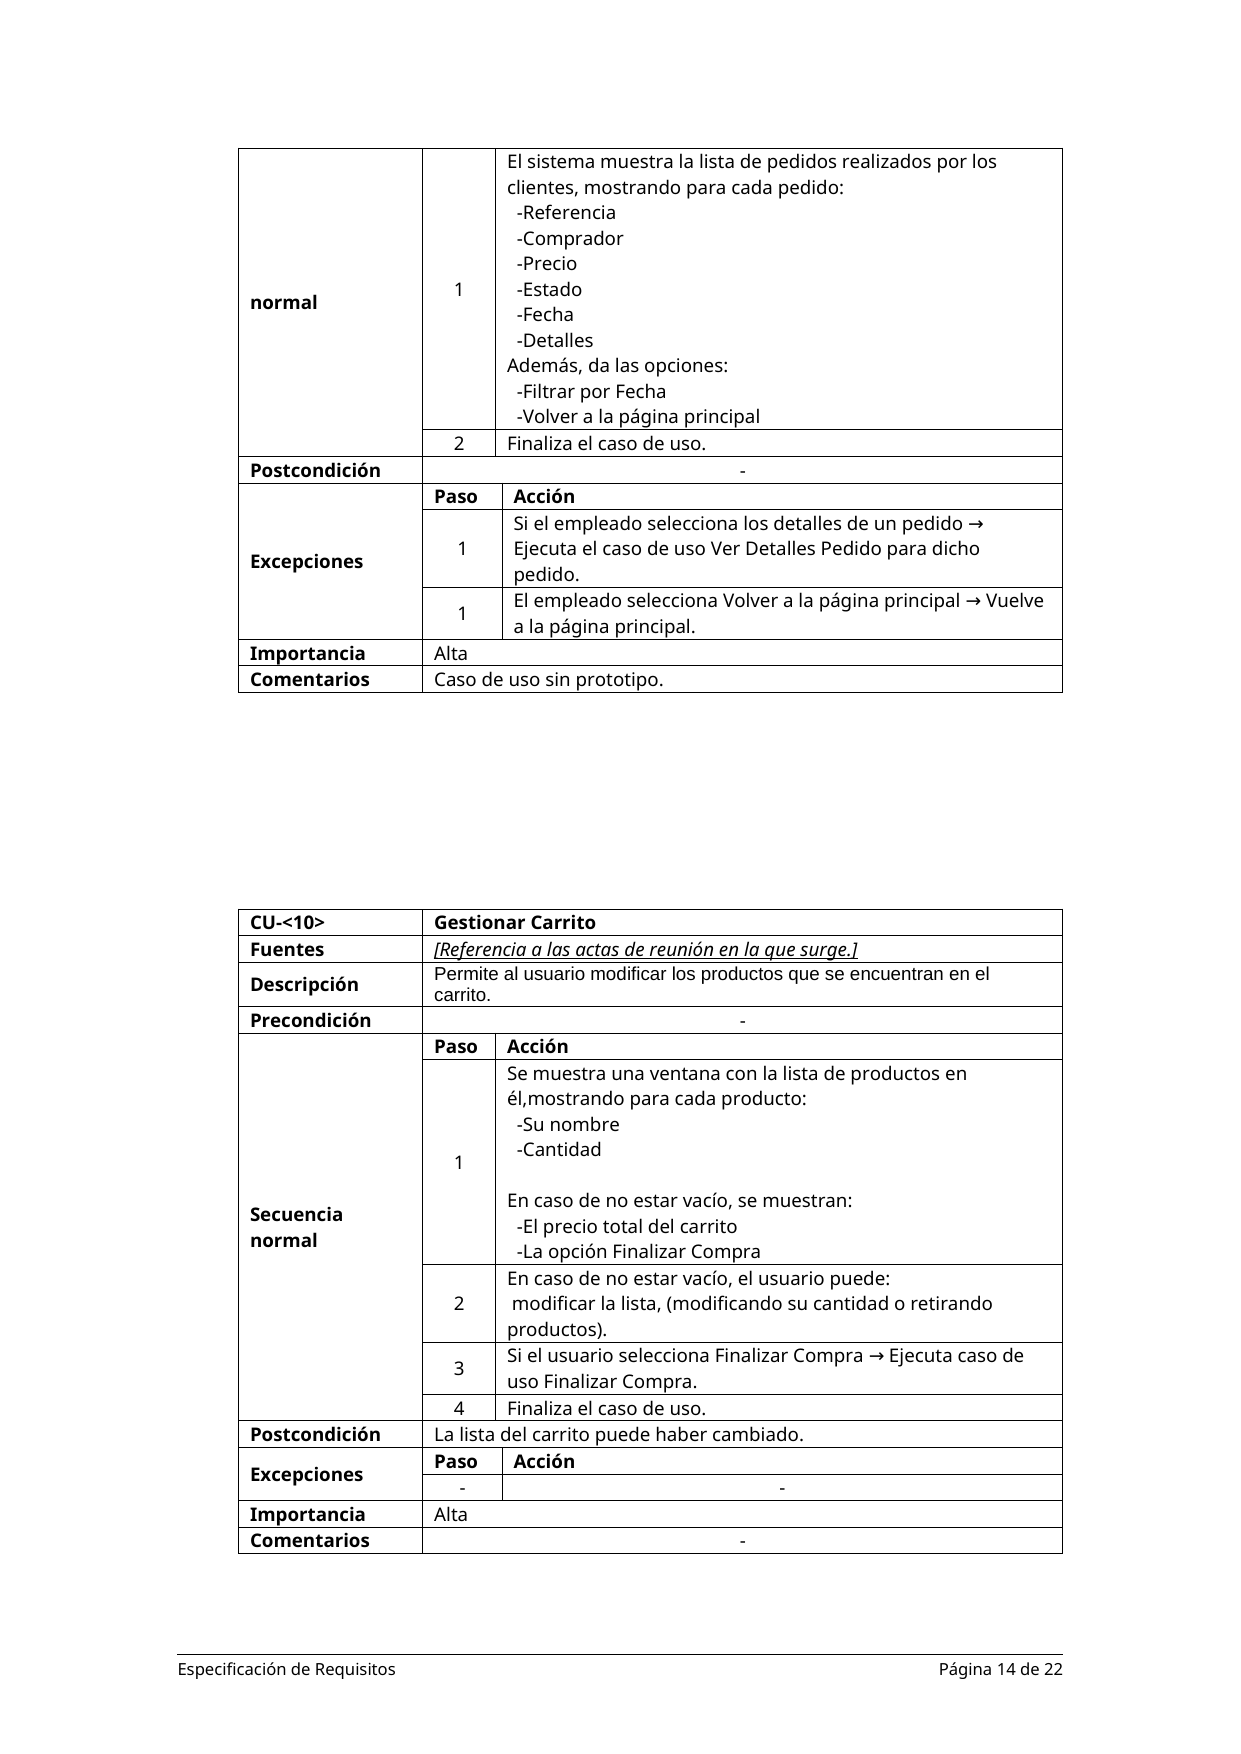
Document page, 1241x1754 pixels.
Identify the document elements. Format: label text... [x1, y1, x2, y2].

table_cell Comentarios [239, 666, 422, 692]
table_cell La lista del carrito puede haber cambiado. [423, 1421, 1062, 1447]
table_cell El empleado selecciona Volver a la página principal → Vuelve a la página principal. [503, 588, 1062, 639]
table_cell Descripción [239, 963, 422, 1006]
table_cell - [423, 1528, 1062, 1553]
table_cell 1 [423, 510, 502, 587]
table_cell 4 [423, 1395, 495, 1420]
table_cell Permite al usuario modificar los productos que se encuentran en el carrito. [423, 963, 1062, 1006]
table_header CU-<10> [239, 910, 422, 935]
table_cell Excepciones [239, 484, 422, 639]
table_cell Comentarios [239, 1528, 422, 1553]
table_cell 2 [423, 1265, 495, 1342]
table_cell Precondición [239, 1007, 422, 1032]
table_cell Importancia [239, 1501, 422, 1527]
table_cell Postcondición [239, 457, 422, 482]
table_cell 3 [423, 1343, 495, 1394]
table_cell - [423, 1007, 1062, 1032]
table_cell Secuencia normal [239, 1034, 422, 1420]
table_cell - [503, 1475, 1062, 1500]
table_cell Acción [496, 1034, 1062, 1059]
table_cell 1 [423, 149, 495, 429]
table_cell - [423, 1475, 502, 1500]
table_cell Excepciones [239, 1448, 422, 1500]
table_cell Fuentes [239, 936, 422, 962]
table_cell Acción [503, 484, 1062, 509]
table_cell Importancia [239, 640, 422, 665]
table_cell Alta [423, 1501, 1062, 1527]
table_cell Paso [423, 1034, 495, 1059]
table_cell Caso de uso sin prototipo. [423, 666, 1062, 692]
table_cell 1 [423, 588, 502, 639]
table_cell Finaliza el caso de uso. [496, 1395, 1062, 1420]
table_cell El sistema muestra la lista de pedidos realizados por los clientes, mostrando para cada pedido: -Referencia -Comprador -Precio -Estado -Fecha -Detalles Además, da las opciones: -Filtrar por Fecha -Volver a la página principal [496, 149, 1062, 429]
table_cell [Referencia a las actas de reunión en la que surge.] [423, 936, 1062, 962]
table_cell - [423, 457, 1062, 482]
table_header Gestionar Carrito [423, 910, 1062, 935]
table_cell Postcondición [239, 1421, 422, 1447]
table_cell 1 [423, 1060, 495, 1264]
table_cell 2 [423, 430, 495, 456]
table_cell Paso [423, 484, 502, 509]
table_cell En caso de no estar vacío, el usuario puede: modificar la lista, (modificando su cantidad o retirando productos). [496, 1265, 1062, 1342]
table_cell Paso [423, 1448, 502, 1473]
table_cell Si el usuario selecciona Finalizar Compra → Ejecuta caso de uso Finalizar Compra. [496, 1343, 1062, 1394]
table_cell normal [239, 149, 422, 456]
table_cell Alta [423, 640, 1062, 665]
table_cell Acción [503, 1448, 1062, 1473]
table_cell Se muestra una ventana con la lista de productos en él,mostrando para cada producto: -Su nombre -Cantidad En caso de no estar vacío, se muestran: -El precio total del carrito -La opción Finalizar Compra [496, 1060, 1062, 1264]
table_cell Si el empleado selecciona los detalles de un pedido → Ejecuta el caso de uso Ver Detalles Pedido para dicho pedido. [503, 510, 1062, 587]
table_cell Finaliza el caso de uso. [496, 430, 1062, 456]
